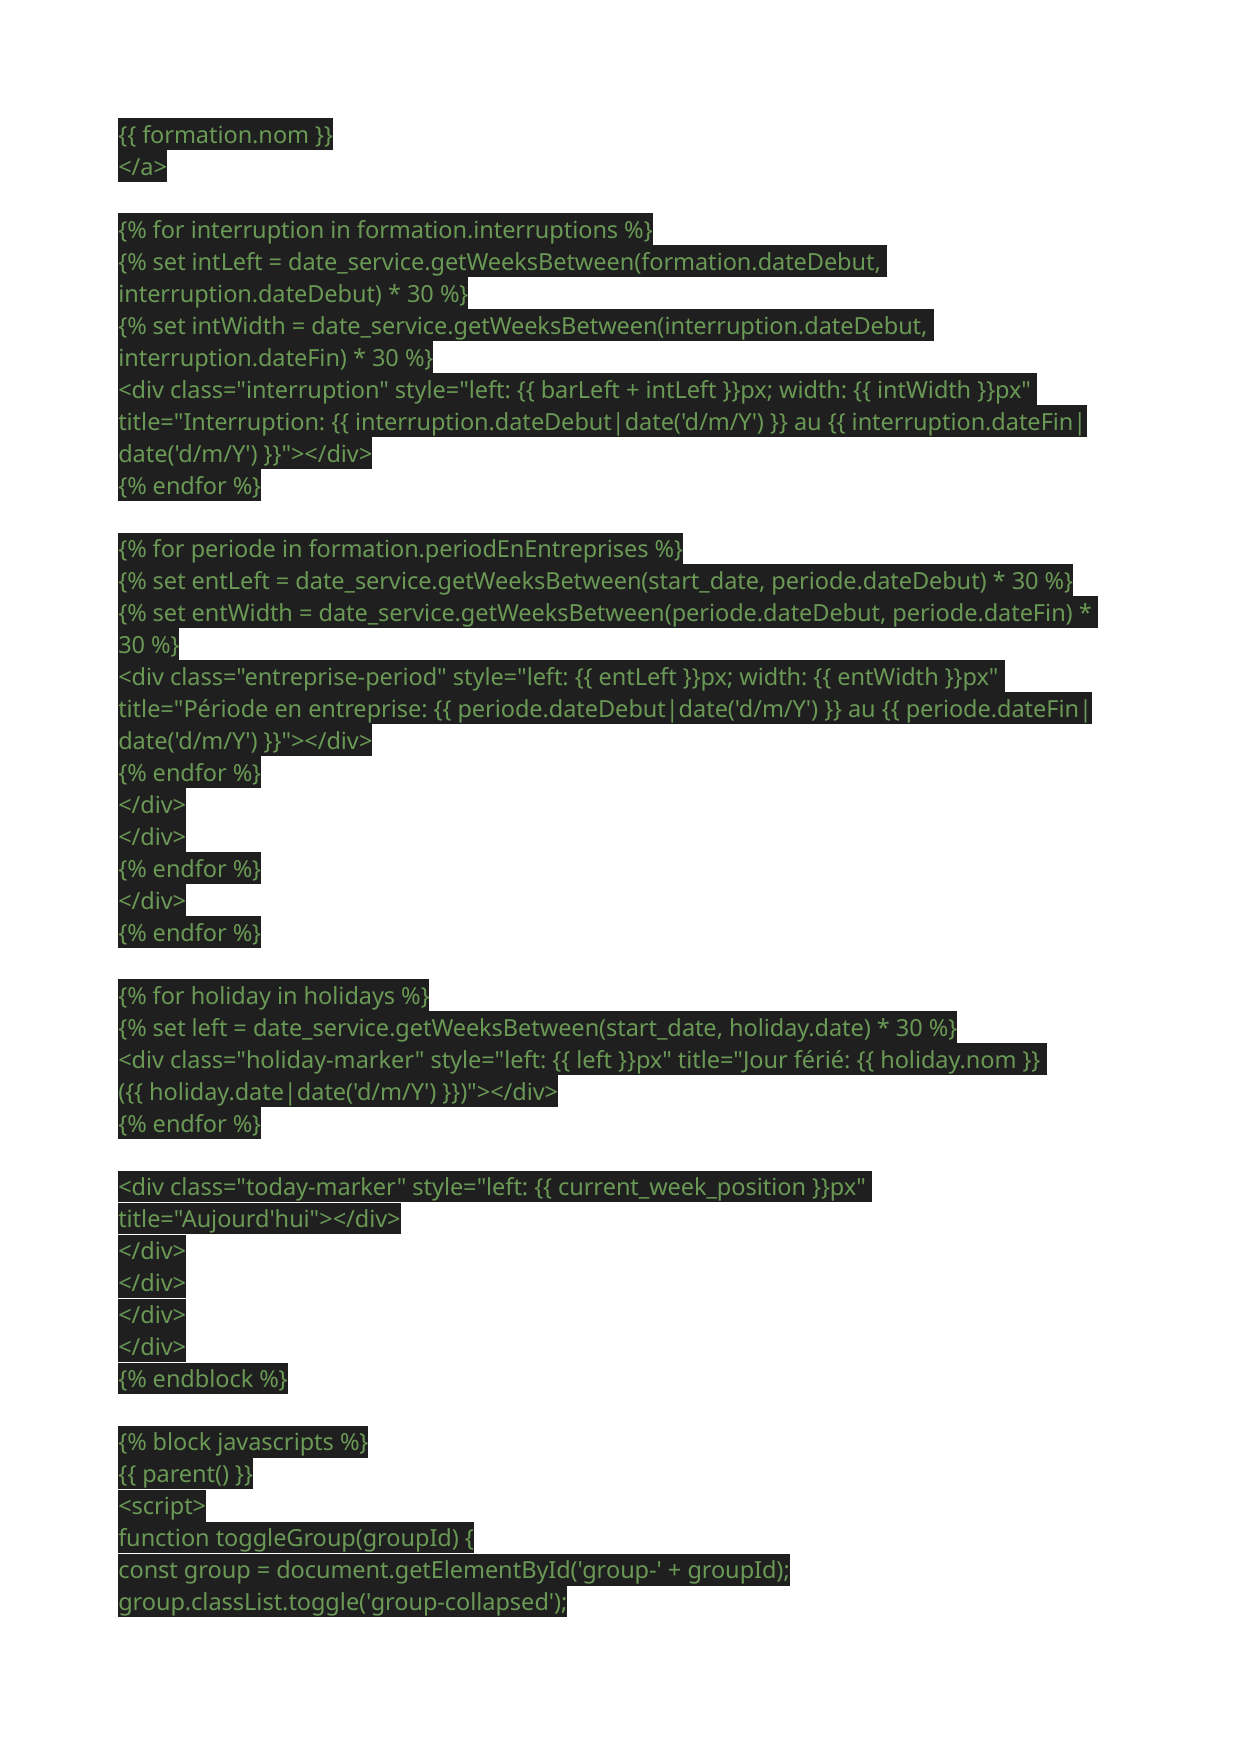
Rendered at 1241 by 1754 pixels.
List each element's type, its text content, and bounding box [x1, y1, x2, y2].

text </div> [118, 788, 1122, 820]
text <div class="entreprise-period" style="left: {{ entLeft }}px; width: {{ entWidth }}px" title="Période en entreprise: {{ periode.dateDebut|date('d/m/Y') }} au {{ periode.dateFin|date('d/m/Y') }}"></div> [118, 660, 1122, 756]
text <script> [118, 1489, 1122, 1522]
text {% set entWidth = date_service.getWeeksBetween(periode.dateDebut, periode.dateFin) * 30 %} [118, 596, 1122, 660]
text </a> [118, 150, 1122, 182]
text function toggleGroup(groupId) { [118, 1522, 1122, 1553]
text {% endfor %} [118, 916, 1122, 948]
text group.classList.toggle('group-collapsed'); [118, 1586, 1122, 1617]
text {% endfor %} [118, 756, 1122, 788]
text </div> [118, 1266, 1122, 1298]
text {% block javascripts %} [118, 1426, 1122, 1458]
text {% set intWidth = date_service.getWeeksBetween(interruption.dateDebut, interruption.dateFin) * 30 %} [118, 309, 1122, 373]
text {% endfor %} [118, 469, 1122, 501]
text </div> [118, 1298, 1122, 1330]
text {% set intLeft = date_service.getWeeksBetween(formation.dateDebut, interruption.dateDebut) * 30 %} [118, 245, 1122, 309]
text </div> [118, 1330, 1122, 1362]
text {% endfor %} [118, 852, 1122, 884]
text {{ formation.nom }} [118, 118, 1122, 150]
text <div class="holiday-marker" style="left: {{ left }}px" title="Jour férié: {{ holiday.nom }} ({{ holiday.date|date('d/m/Y') }})"></div> [118, 1043, 1122, 1107]
text {% for periode in formation.periodEnEntreprises %} [118, 532, 1122, 564]
text {% endblock %} [118, 1362, 1122, 1394]
text {% set entLeft = date_service.getWeeksBetween(start_date, periode.dateDebut) * 30 %} [118, 564, 1122, 596]
text <div class="today-marker" style="left: {{ current_week_position }}px" title="Aujourd'hui"></div> [118, 1171, 1122, 1234]
text </div> [118, 820, 1122, 852]
text {% set left = date_service.getWeeksBetween(start_date, holiday.date) * 30 %} [118, 1011, 1122, 1043]
text </div> [118, 884, 1122, 916]
text </div> [118, 1234, 1122, 1266]
text <div class="interruption" style="left: {{ barLeft + intLeft }}px; width: {{ intWidth }}px" title="Interruption: {{ interruption.dateDebut|date('d/m/Y') }} au {{ interruption.dateFin|date('d/m/Y') }}"></div> [118, 373, 1122, 469]
text {{ parent() }} [118, 1458, 1122, 1489]
text const group = document.getElementById('group-' + groupId); [118, 1553, 1122, 1586]
text {% for interruption in formation.interruptions %} [118, 213, 1122, 245]
text {% for holiday in holidays %} [118, 979, 1122, 1011]
text {% endfor %} [118, 1107, 1122, 1139]
